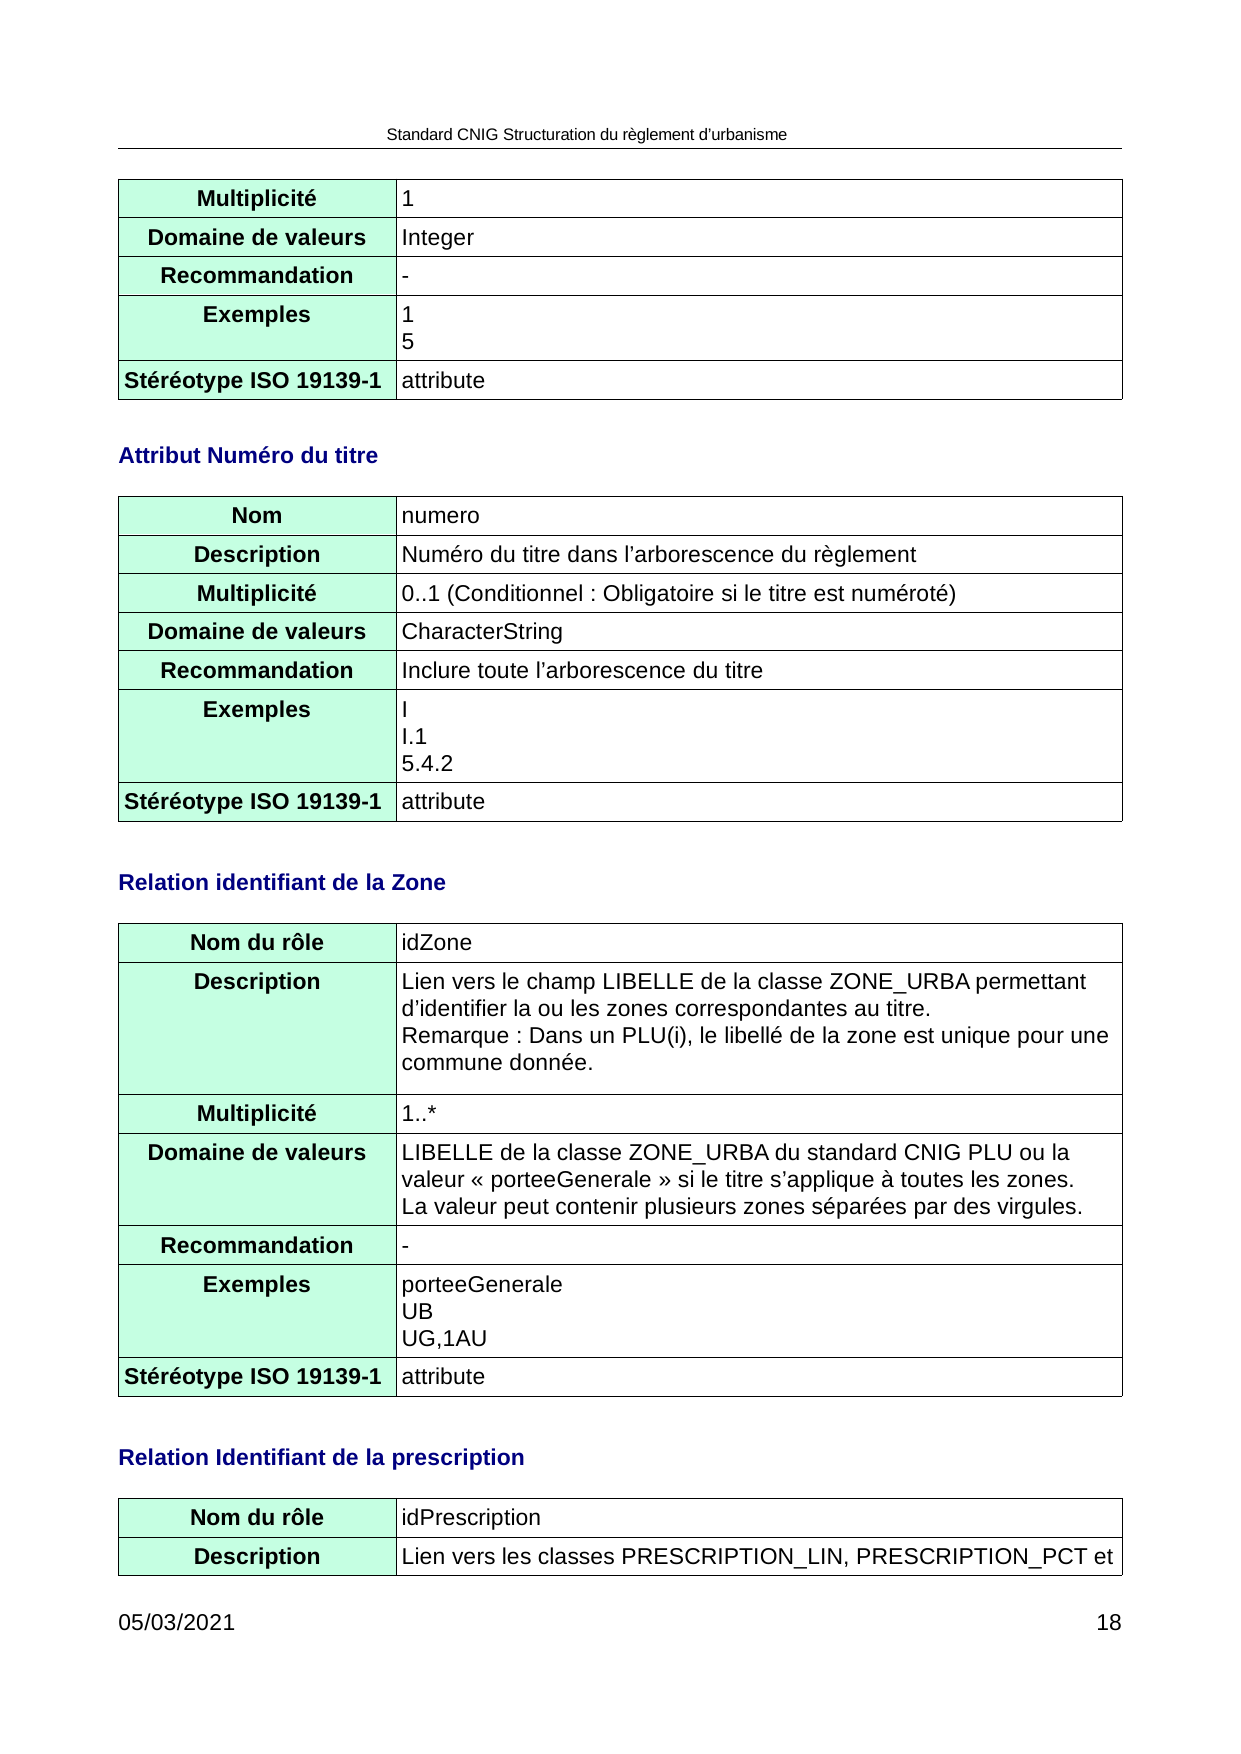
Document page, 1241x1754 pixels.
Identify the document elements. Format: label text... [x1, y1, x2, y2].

table_cell Stéréotype ISO 19139-1 [119, 361, 396, 399]
table_header Nom [119, 497, 396, 534]
table_cell - [397, 1226, 1122, 1264]
table_cell Numéro du titre dans l’arborescence du règlement [397, 536, 1122, 573]
table_header Nom du rôle [119, 924, 396, 962]
table_header idZone [397, 924, 1122, 962]
table_cell Stéréotype ISO 19139-1 [119, 1358, 396, 1396]
table_cell I I.1 5.4.2 [397, 690, 1122, 782]
table_cell 1 [397, 180, 1122, 217]
table_cell - [397, 257, 1122, 294]
table_cell Description [119, 536, 396, 573]
table_cell Exemples [119, 296, 396, 360]
table_cell porteeGenerale UB UG,1AU [397, 1265, 1122, 1357]
table_cell Domaine de valeurs [119, 1134, 396, 1225]
table_cell Recommandation [119, 1226, 396, 1264]
table_cell Domaine de valeurs [119, 218, 396, 256]
table_cell Recommandation [119, 651, 396, 689]
table_header Nom du rôle [119, 1499, 396, 1537]
table_cell Inclure toute l’arborescence du titre [397, 651, 1122, 689]
table_cell Lien vers le champ LIBELLE de la classe ZONE_URBA permettant d’identifier la ou les zones correspondantes au titre. Remarque : Dans un PLU(i), le libellé de la zone est unique pour une commune donnée. [397, 963, 1122, 1094]
table_cell Description [119, 963, 396, 1094]
table_cell Domaine de valeurs [119, 613, 396, 650]
table_cell Integer [397, 218, 1122, 256]
subtitle Relation identifiant de la Zone [118, 869, 1122, 896]
table_cell LIBELLE de la classe ZONE_URBA du standard CNIG PLU ou la valeur « porteeGenerale » si le titre s’applique à toutes les zones. La valeur peut contenir plusieurs zones séparées par des virgules. [397, 1134, 1122, 1225]
table_cell Lien vers les classes PRESCRIPTION_LIN, PRESCRIPTION_PCT et [397, 1538, 1122, 1575]
table_header numero [397, 497, 1122, 534]
table_cell Stéréotype ISO 19139-1 [119, 783, 396, 821]
table_cell 1 5 [397, 296, 1122, 360]
table_cell Multiplicité [119, 574, 396, 612]
table_cell Description [119, 1538, 396, 1575]
table_cell attribute [397, 783, 1122, 821]
subtitle Relation Identifiant de la prescription [118, 1444, 1122, 1471]
table_cell Recommandation [119, 257, 396, 294]
table_cell attribute [397, 1358, 1122, 1396]
table_cell 0..1 (Conditionnel : Obligatoire si le titre est numéroté) [397, 574, 1122, 612]
table_cell CharacterString [397, 613, 1122, 650]
table_cell Exemples [119, 1265, 396, 1357]
table_header idPrescription [397, 1499, 1122, 1537]
table_cell Multiplicité [119, 1095, 396, 1133]
table_cell Exemples [119, 690, 396, 782]
table_cell attribute [397, 361, 1122, 399]
table_cell 1..* [397, 1095, 1122, 1133]
subtitle Attribut Numéro du titre [118, 442, 1122, 469]
table_cell Multiplicité [119, 180, 396, 217]
